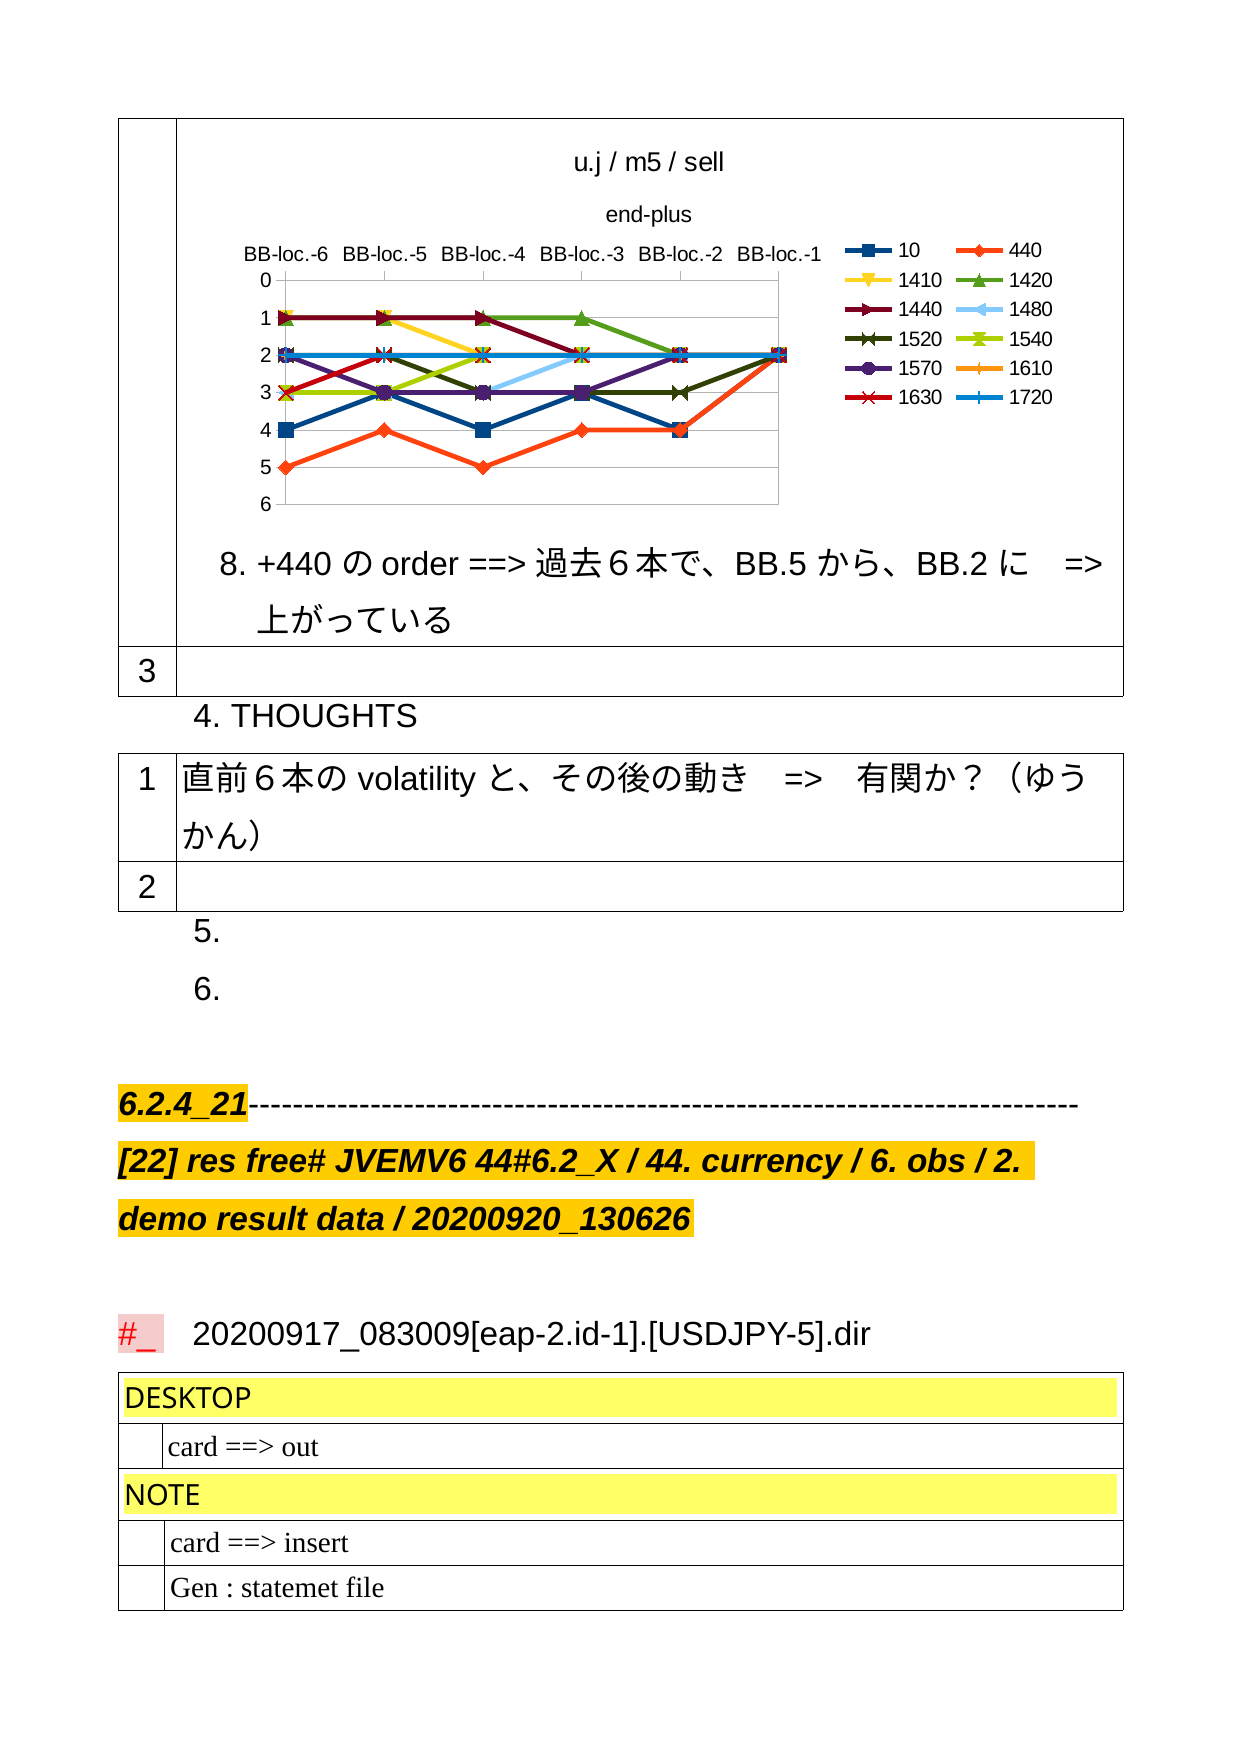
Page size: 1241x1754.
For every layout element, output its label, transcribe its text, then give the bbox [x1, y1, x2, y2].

table_cell 2 [119, 862, 176, 911]
table_cell Gen : statemet file [165, 1566, 1123, 1610]
table_header 直前６本の volatility と、その後の動き => 有関か？（ゆうかん） [177, 754, 1123, 861]
table_cell 3 [119, 647, 176, 696]
list THOUGHTS [193, 697, 1122, 734]
table_cell card ==> out [163, 1424, 1123, 1468]
table_cell [177, 647, 1123, 696]
text 6.2.4_21--------------------------------------------------------------------------- [118, 1084, 1122, 1122]
text [22] res free# JVEMV6 44#6.2_X / 44. currency / 6. obs / 2. demo result data / 20200920_130626 [118, 1141, 1122, 1237]
table_header 1 [119, 754, 176, 861]
table_cell BB.2 → end in minus ==> 2 incidents setup : column DH sort data ==> CU > DF target data list ==> C/P to other area in the sheet col “BB-loc.-6” ==> insert column C/P ==> col “profit” bg-color row ==> end of the minus entries insert ==> row col names ==> insert minus entries ==> graph plus entries ==> graph +440 のorder ==> 過去６本で、BB.5 から、BB.2 に => 上がっている [177, 119, 1123, 646]
table_cell [119, 119, 176, 646]
table_cell card ==> insert [165, 1521, 1123, 1564]
table_header DESKTOP [119, 1373, 1123, 1423]
table_cell [119, 1424, 162, 1468]
table_cell NOTE [119, 1469, 1123, 1519]
table_cell [119, 1521, 164, 1564]
table_cell [119, 1566, 164, 1610]
text #_ 20200917_083009[eap-2.id-1].[USDJPY-5].dir [118, 1314, 1122, 1353]
table_cell [177, 862, 1123, 911]
